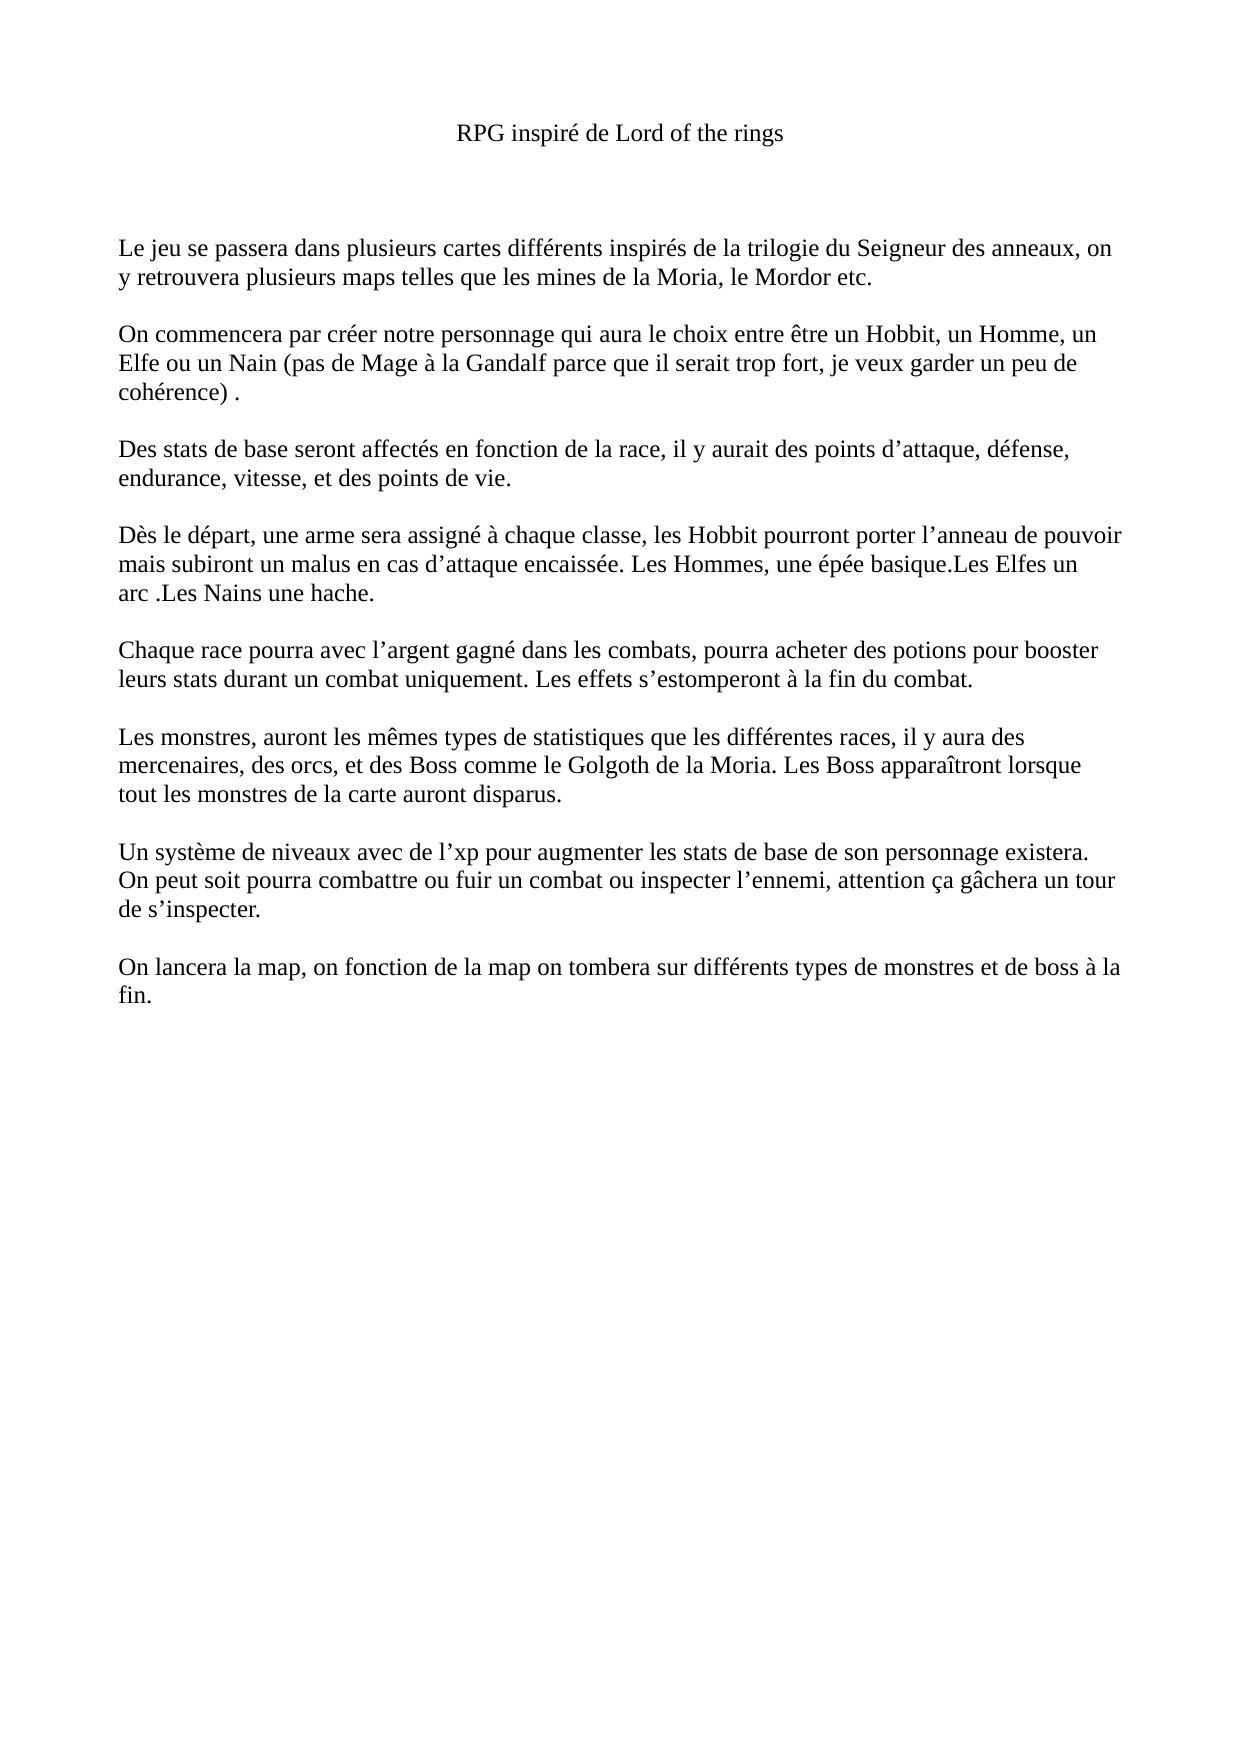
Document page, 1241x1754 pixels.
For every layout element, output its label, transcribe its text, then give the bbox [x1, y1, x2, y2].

text Chaque race pourra avec l’argent gagné dans les combats, pourra acheter des potions pour booster leurs stats durant un combat uniquement. Les effets s’estomperont à la fin du combat. [118, 636, 1122, 693]
text Le jeu se passera dans plusieurs cartes différents inspirés de la trilogie du Seigneur des anneaux, on y retrouvera plusieurs maps telles que les mines de la Moria, le Mordor etc. On commencera par créer notre personnage qui aura le choix entre être un Hobbit, un Homme, un Elfe ou un Nain (pas de Mage à la Gandalf parce que il serait trop fort, je veux garder un peu de cohérence) . Des stats de base seront affectés en fonction de la race, il y aurait des points d’attaque, défense, endurance, vitesse, et des points de vie. Dès le départ, une arme sera assigné à chaque classe, les Hobbit pourront porter l’anneau de pouvoir mais subiront un malus en cas d’attaque encaissée. Les Hommes, une épée basique.Les Elfes un arc .Les Nains une hache. [118, 233, 1122, 636]
text Un système de niveaux avec de l’xp pour augmenter les stats de base de son personnage existera. On peut soit pourra combattre ou fuir un combat ou inspecter l’ennemi, attention ça gâchera un tour de s’inspecter. On lancera la map, on fonction de la map on tombera sur différents types de monstres et de boss à la fin. [118, 837, 1122, 1009]
text RPG inspiré de Lord of the rings [118, 118, 1122, 147]
text Les monstres, auront les mêmes types de statistiques que les différentes races, il y aura des mercenaires, des orcs, et des Boss comme le Golgoth de la Moria. Les Boss apparaîtront lorsque tout les monstres de la carte auront disparus. [118, 722, 1122, 808]
